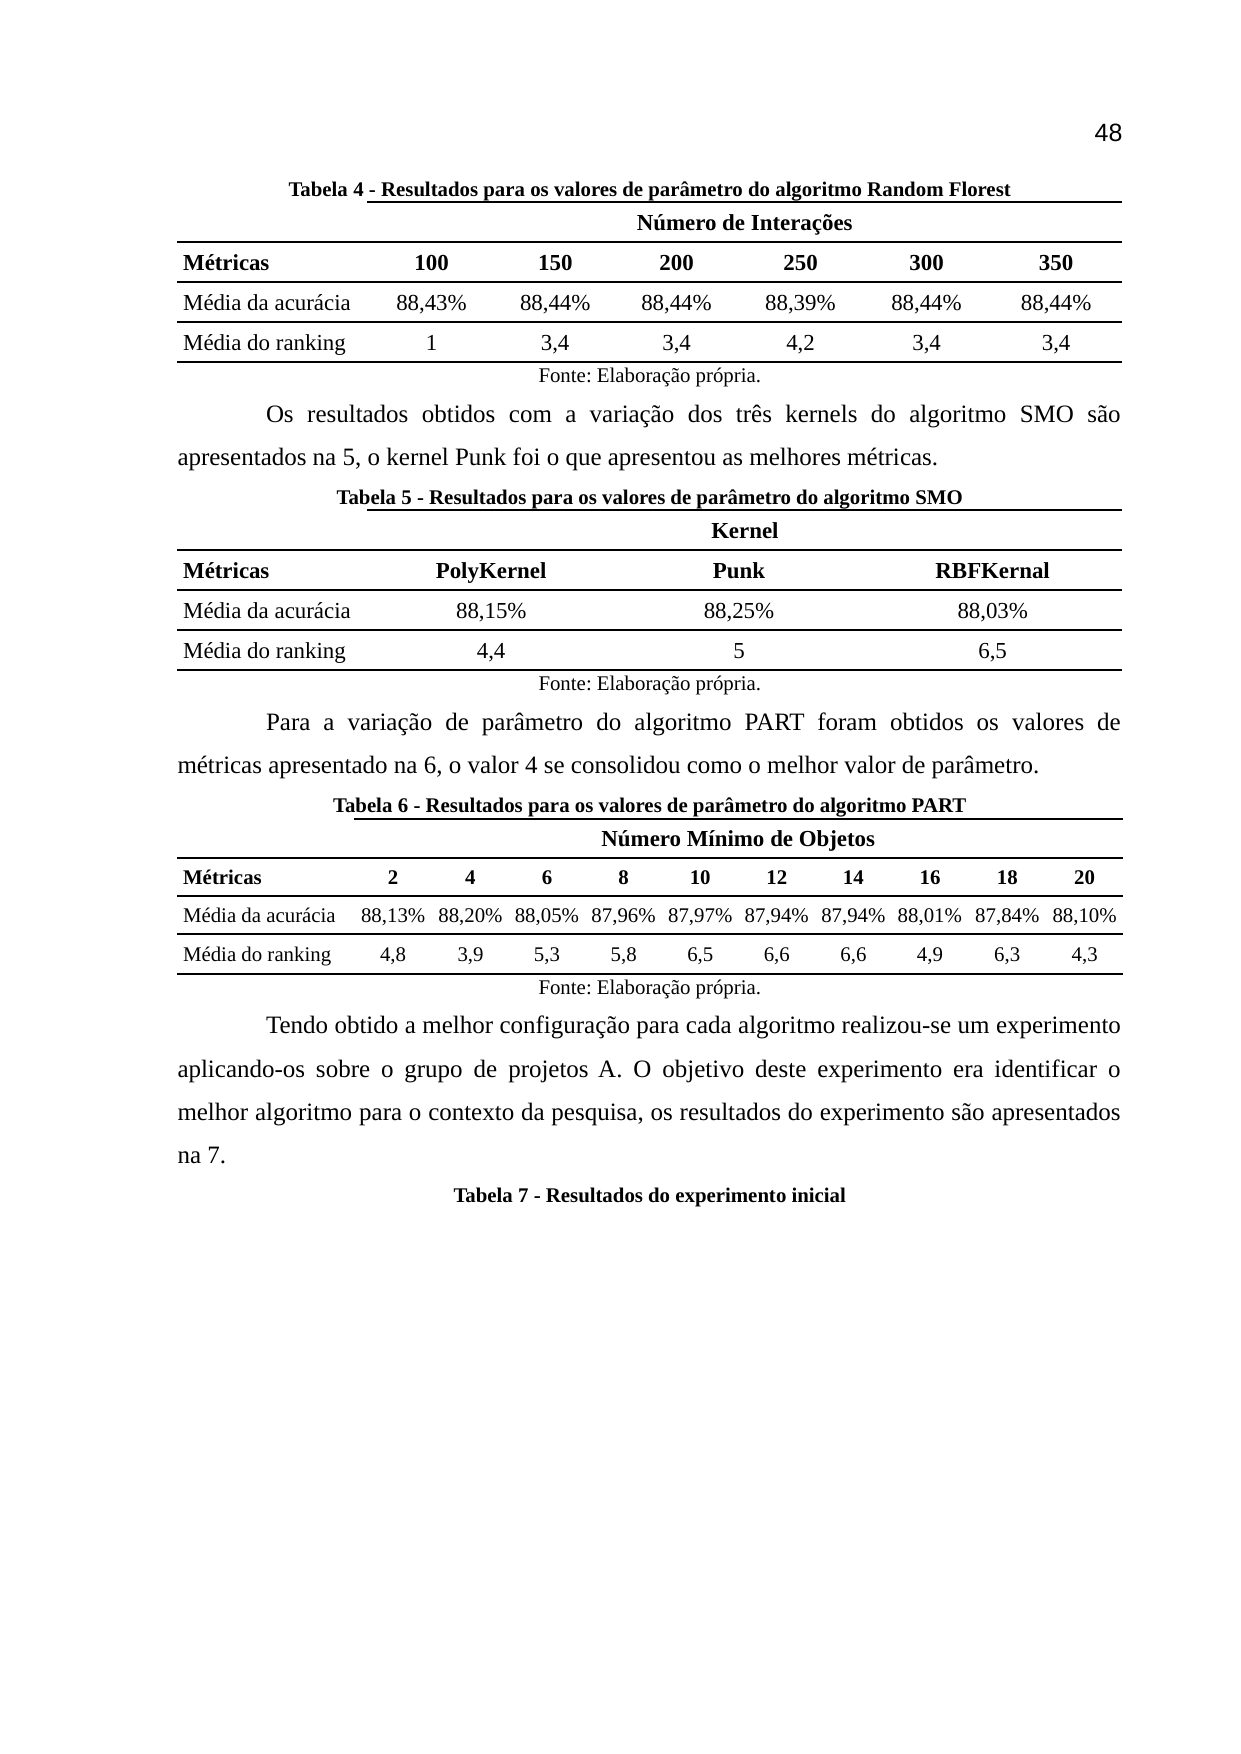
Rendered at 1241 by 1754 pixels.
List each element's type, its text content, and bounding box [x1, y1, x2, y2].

table_cell 5,3 [509, 935, 585, 973]
table_cell 5 [615, 631, 863, 669]
table_cell 88,15% [367, 591, 615, 629]
table_cell 88,05% [509, 897, 585, 932]
table_cell 87,96% [585, 897, 662, 932]
text Para a variação de parâmetro do algoritmo PART foram obtidos os valores de métricas apresentado na 6, o valor 4 se consolidou como o melhor valor de parâmetro. [177, 707, 1122, 779]
text Fonte: Elaboração própria. [177, 975, 1122, 999]
text Tabela 5 - Resultados para os valores de parâmetro do algoritmo SMO [177, 485, 1122, 509]
text Tabela 6 - Resultados para os valores de parâmetro do algoritmo PART [177, 793, 1122, 817]
table_cell 88,39% [738, 283, 863, 321]
table_cell 88,20% [432, 897, 508, 932]
table_cell 88,43% [367, 283, 495, 321]
table_cell 88,44% [495, 283, 615, 321]
table_cell Média da acurácia [177, 897, 354, 932]
table_cell PolyKernel [367, 551, 615, 589]
table_cell Média do ranking [177, 323, 367, 361]
table_cell 88,25% [615, 591, 863, 629]
table_cell 88,44% [615, 283, 738, 321]
table_cell 88,10% [1046, 897, 1123, 932]
table_cell 350 [990, 243, 1122, 281]
table_cell 6 [509, 859, 585, 895]
table_cell 16 [891, 859, 968, 895]
table_cell 6,6 [815, 935, 891, 973]
table_cell Média do ranking [177, 935, 354, 973]
table_cell 87,97% [662, 897, 738, 932]
text Tendo obtido a melhor configuração para cada algoritmo realizou-se um experimento aplicando-os sobre o grupo de projetos A. O objetivo deste experimento era identificar o melhor algoritmo para o contexto da pesquisa, os resultados do experimento são apresentados na 7. [177, 1011, 1122, 1169]
text Fonte: Elaboração própria. [177, 671, 1122, 695]
table_cell 100 [367, 243, 495, 281]
table_cell 87,94% [738, 897, 815, 932]
table_cell 4,9 [891, 935, 968, 973]
table_cell 88,01% [891, 897, 968, 932]
table_cell 3,4 [495, 323, 615, 361]
table_cell 4,4 [367, 631, 615, 669]
table_cell 2 [354, 859, 432, 895]
table_cell 20 [1046, 859, 1123, 895]
table_cell RBFKernal [863, 551, 1122, 589]
table_cell 14 [815, 859, 891, 895]
table_cell 250 [738, 243, 863, 281]
table_cell 6,6 [738, 935, 815, 973]
table_header Número Mínimo de Objetos [354, 820, 1123, 857]
table_cell 88,44% [863, 283, 990, 321]
table_cell 3,4 [615, 323, 738, 361]
table_cell Média da acurácia [177, 283, 367, 321]
table_cell Média do ranking [177, 631, 367, 669]
text Fonte: Elaboração própria. [177, 363, 1122, 387]
table_header Kernel [367, 511, 1122, 549]
table_cell 18 [968, 859, 1046, 895]
table_header [177, 509, 367, 549]
table_cell 5,8 [585, 935, 662, 973]
table_cell Métricas [177, 243, 367, 281]
table_cell 6,3 [968, 935, 1046, 973]
table_cell 12 [738, 859, 815, 895]
table_cell 4 [432, 859, 508, 895]
table_header [177, 818, 354, 857]
table_cell 87,94% [815, 897, 891, 932]
table_cell Média da acurácia [177, 591, 367, 629]
table_cell Métricas [177, 551, 367, 589]
table_cell 10 [662, 859, 738, 895]
table_cell 3,4 [990, 323, 1122, 361]
table_cell 4,3 [1046, 935, 1123, 973]
table_cell 88,03% [863, 591, 1122, 629]
table_cell 87,84% [968, 897, 1046, 932]
table_cell 3,4 [863, 323, 990, 361]
table_header Número de Interações [367, 203, 1122, 241]
table_cell 150 [495, 243, 615, 281]
table_cell 88,13% [354, 897, 432, 932]
table_cell 4,8 [354, 935, 432, 973]
table_cell 8 [585, 859, 662, 895]
text Tabela 7 - Resultados do experimento inicial [177, 1183, 1122, 1207]
text Os resultados obtidos com a variação dos três kernels do algoritmo SMO são apresentados na 5, o kernel Punk foi o que apresentou as melhores métricas. [177, 399, 1122, 471]
table_cell 4,2 [738, 323, 863, 361]
table_cell 1 [367, 323, 495, 361]
table_cell 6,5 [662, 935, 738, 973]
table_cell 200 [615, 243, 738, 281]
table_header [177, 201, 367, 241]
table_cell 88,44% [990, 283, 1122, 321]
table_cell Punk [615, 551, 863, 589]
table_cell 300 [863, 243, 990, 281]
table_cell 6,5 [863, 631, 1122, 669]
text Tabela 4 - Resultados para os valores de parâmetro do algoritmo Random Florest [177, 177, 1122, 201]
table_cell 3,9 [432, 935, 508, 973]
table_cell Métricas [177, 859, 354, 895]
